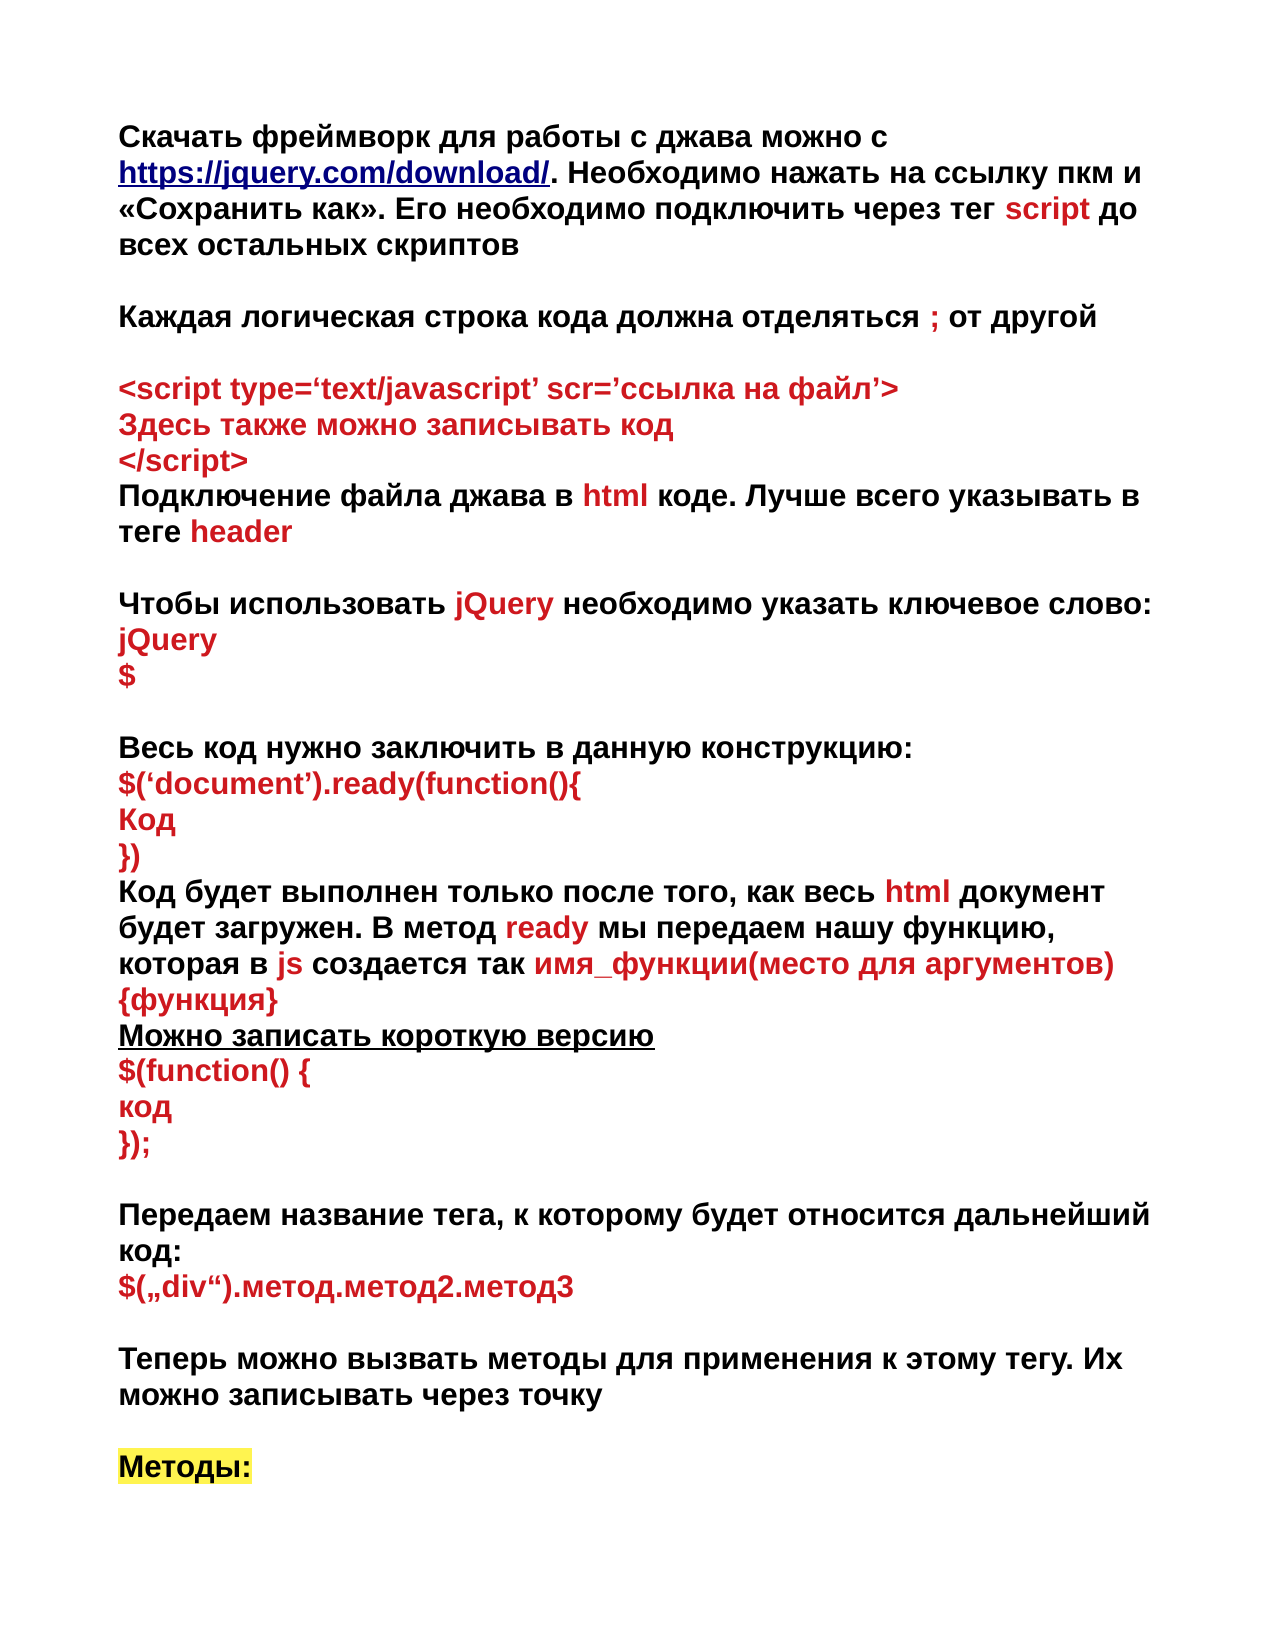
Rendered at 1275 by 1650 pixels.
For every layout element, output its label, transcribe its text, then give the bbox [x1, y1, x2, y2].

text Скачать фреймворк для работы с джава можно с https://jquery.com/download/. Необходимо нажать на ссылку пкм и «Сохранить как». Его необходимо подключить через тег script до всех остальных скриптов [118, 118, 1157, 262]
text $(‘document’).ready(function(){ [118, 765, 1157, 801]
text Весь код нужно заключить в данную конструкцию: [118, 729, 1157, 765]
text }) [118, 837, 1157, 873]
text Код будет выполнен только после того, как весь html документ будет загружен. В метод ready мы передаем нашу функцию, которая в js создается так имя_функции(место для аргументов){функция} [118, 873, 1157, 1017]
text Подключение файла джава в html коде. Лучше всего указывать в теге header [118, 477, 1157, 549]
text $(function() { [118, 1052, 1157, 1088]
text <script type=‘text/javascript’ scr=’ссылка на файл’> [118, 370, 1157, 406]
text Здесь также можно записывать код [118, 406, 1157, 442]
text Передаем название тега, к которому будет относится дальнейший код: [118, 1196, 1157, 1268]
text $(„div“).метод.метод2.метод3 [118, 1268, 1157, 1304]
text Каждая логическая строка кода должна отделяться ; от другой [118, 298, 1157, 334]
text }); [118, 1124, 1157, 1160]
text Код [118, 801, 1157, 837]
text Методы: [118, 1448, 1157, 1484]
text код [118, 1088, 1157, 1124]
text $ [118, 657, 1157, 693]
text Теперь можно вызвать методы для применения к этому тегу. Их можно записывать через точку [118, 1340, 1157, 1412]
text </script> [118, 442, 1157, 477]
text Чтобы использовать jQuery необходимо указать ключевое слово: [118, 585, 1157, 621]
text Можно записать короткую версию [118, 1017, 1157, 1052]
text jQuery [118, 621, 1157, 657]
